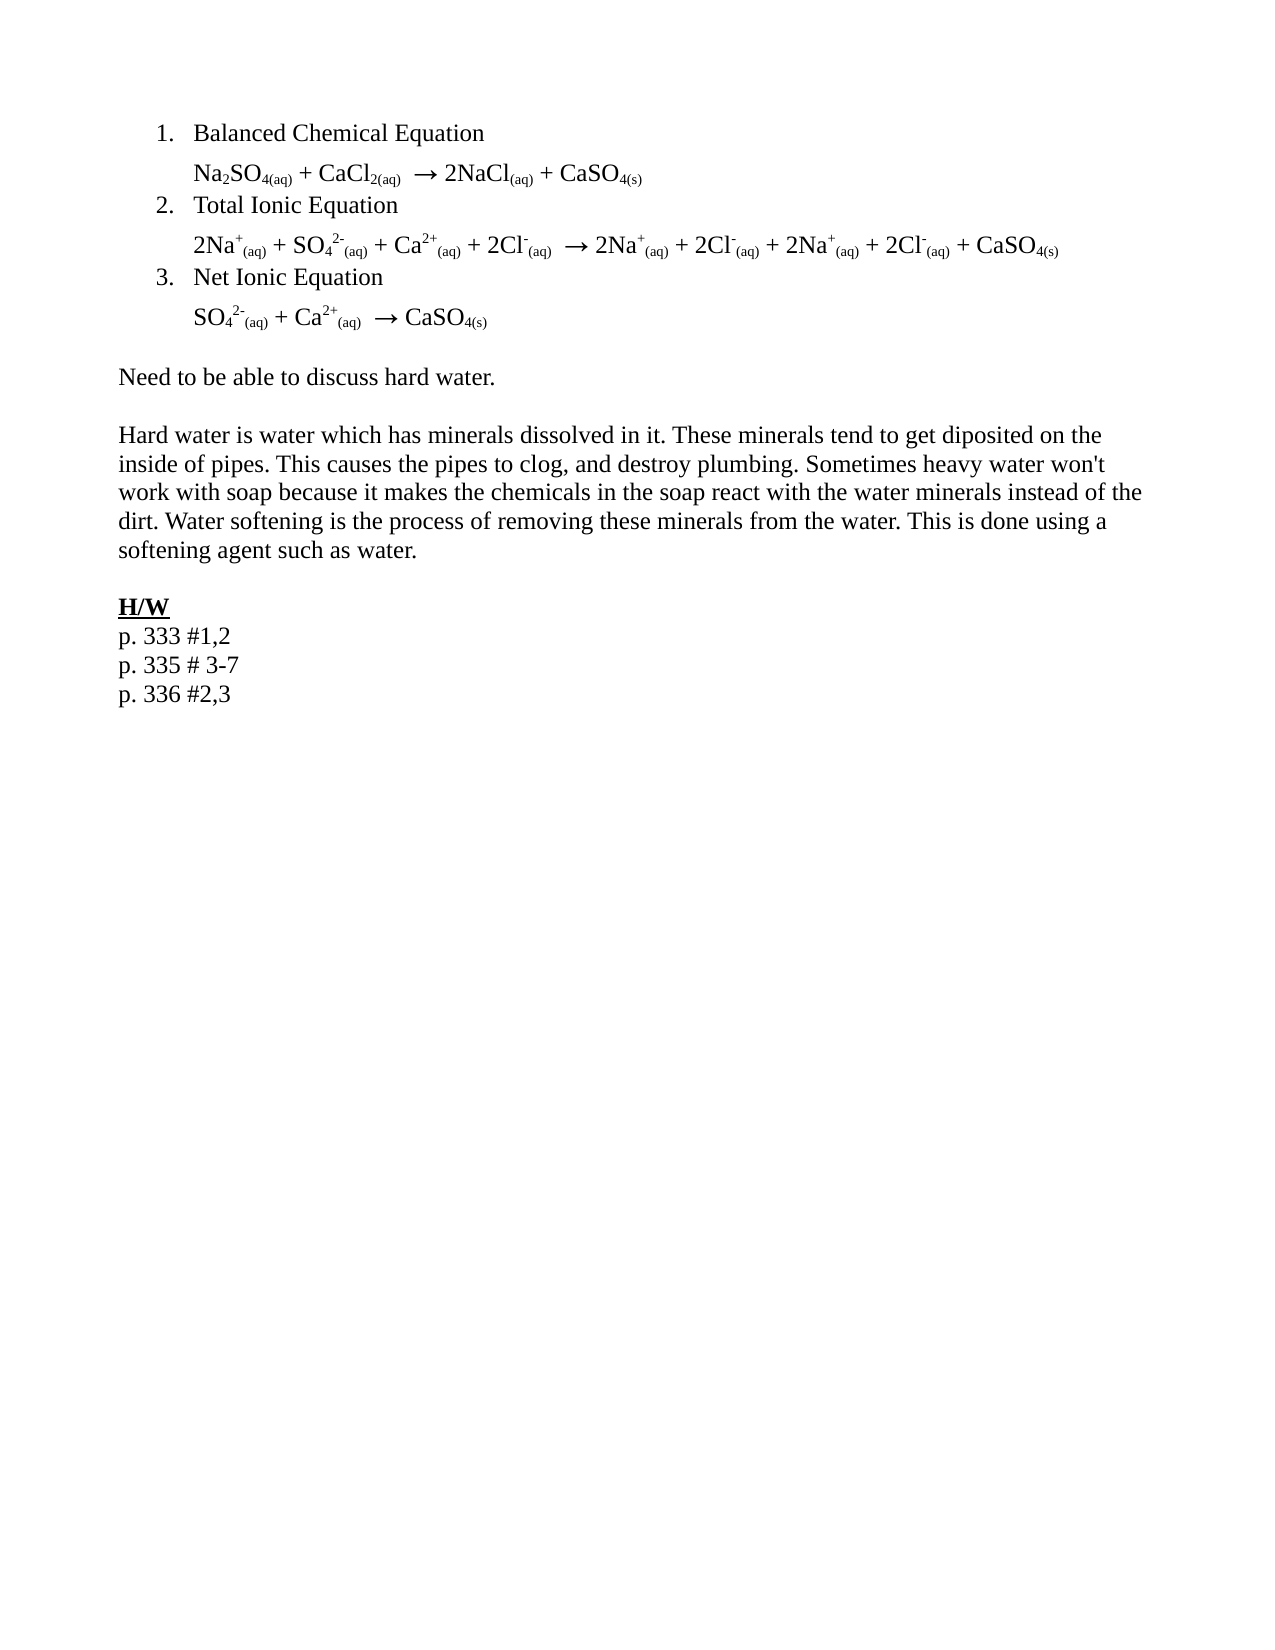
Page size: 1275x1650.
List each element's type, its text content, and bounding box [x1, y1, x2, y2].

list Net Ionic Equation SO42-(aq) + Ca2+(aq) →CaSO4(s) [156, 262, 1157, 334]
text H/W [118, 592, 1157, 621]
text p. 335 # 3-7 [118, 650, 1157, 679]
text p. 333 #1,2 [118, 621, 1157, 650]
text p. 336 #2,3 [118, 679, 1157, 707]
list Total Ionic Equation 2Na+(aq) + SO42-(aq) + Ca2+(aq) + 2Cl-(aq) →2Na+(aq) + 2Cl-(aq) + 2Na+(aq) + 2Cl-(aq) + CaSO4(s) [156, 190, 1157, 262]
text Hard water is water which has minerals dissolved in it. These minerals tend to get diposited on the inside of pipes. This causes the pipes to clog, and destroy plumbing. Sometimes heavy water won't work with soap because it makes the chemicals in the soap react with the water minerals instead of the dirt. Water softening is the process of removing these minerals from the water. This is done using a softening agent such as water. [118, 420, 1157, 564]
list Balanced Chemical Equation Na2SO4(aq) + CaCl2(aq) →2NaCl(aq) + CaSO4(s) [156, 118, 1157, 190]
text Need to be able to discuss hard water. [118, 362, 1157, 391]
